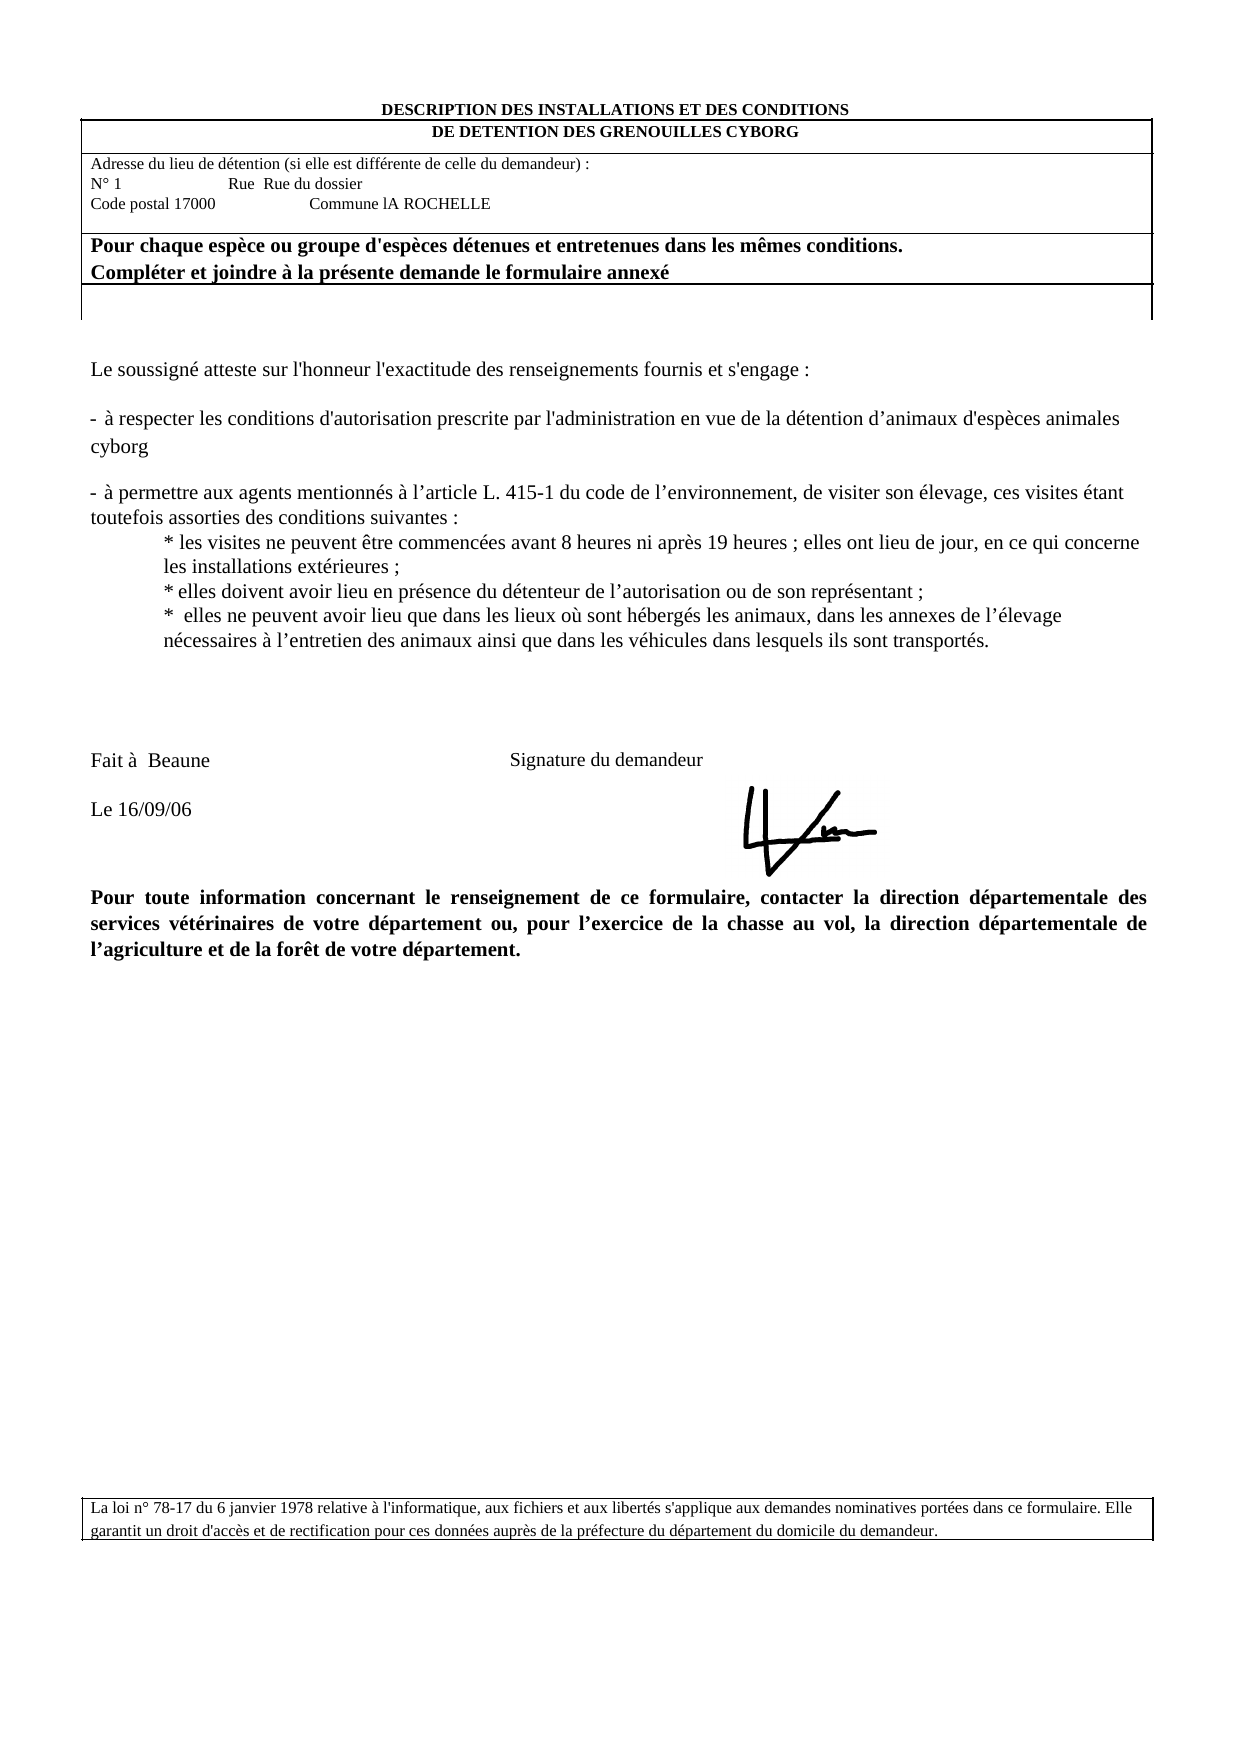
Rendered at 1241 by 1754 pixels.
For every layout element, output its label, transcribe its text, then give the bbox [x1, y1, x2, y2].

text [890, 797, 1148, 821]
text Le 16/09/06 [90, 797, 725, 821]
picture [725, 775, 890, 878]
text Adresse du lieu de détention (si elle est différente de celle du demandeur) : [90, 154, 1148, 173]
list à permettre aux agents mentionnés à l’article L. 415-1 du code de l’environnement, de visiter son élevage, ces visites étant toutefois assorties des conditions suivantes : [89, 479, 1140, 529]
list à respecter les conditions d'autorisation prescrite par l'administration en vue de la détention d’animaux d'espèces animales cyborg [89, 406, 1140, 458]
text La loi n° 78-17 du 6 janvier 1978 relative à l'informatique, aux fichiers et aux libertés s'applique aux demandes nominatives portées dans ce formulaire. Elle garantit un droit d'accès et de rectification pour ces données auprès de la préfecture du département du domicile du demandeur. [90, 1499, 1140, 1539]
list elles ne peuvent avoir lieu que dans les lieux où sont hébergés les animaux, dans les annexes de l’élevage nécessaires à l’entretien des animaux ainsi que dans les véhicules dans lesquels ils sont transportés. [163, 603, 1140, 652]
text Signature du demandeur [509, 748, 1148, 771]
text Pour chaque espèce ou groupe d'espèces détenues et entretenues dans les mêmes conditions. [90, 234, 1148, 257]
list elles doivent avoir lieu en présence du détenteur de l’autorisation ou de son représentant ; [163, 579, 1148, 603]
text Code postal 17000 Commune lA ROCHELLE [90, 193, 1148, 213]
text DESCRIPTION DES INSTALLATIONS ET DES CONDITIONS [89, 100, 1141, 119]
text Compléter et joindre à la présente demande le formulaire annexé [90, 260, 1148, 283]
list les visites ne peuvent être commencées avant 8 heures ni après 19 heures ; elles ont lieu de jour, en ce qui concerne les installations extérieures ; [163, 530, 1140, 578]
text Fait à Beaune [90, 748, 466, 772]
text Pour toute information concernant le renseignement de ce formulaire, contacter la direction départementale des services vétérinaires de votre département ou, pour l’exercice de la chasse au vol, la direction départementale de l’agriculture et de la forêt de votre département. [90, 885, 1148, 961]
text Le soussigné atteste sur l'honneur l'exactitude des renseignements fournis et s'engage : [90, 357, 1148, 381]
text DE DETENTION DES GRENOUILLES CYBORG [89, 122, 1141, 141]
text N° 1 Rue Rue du dossier [90, 174, 1148, 193]
